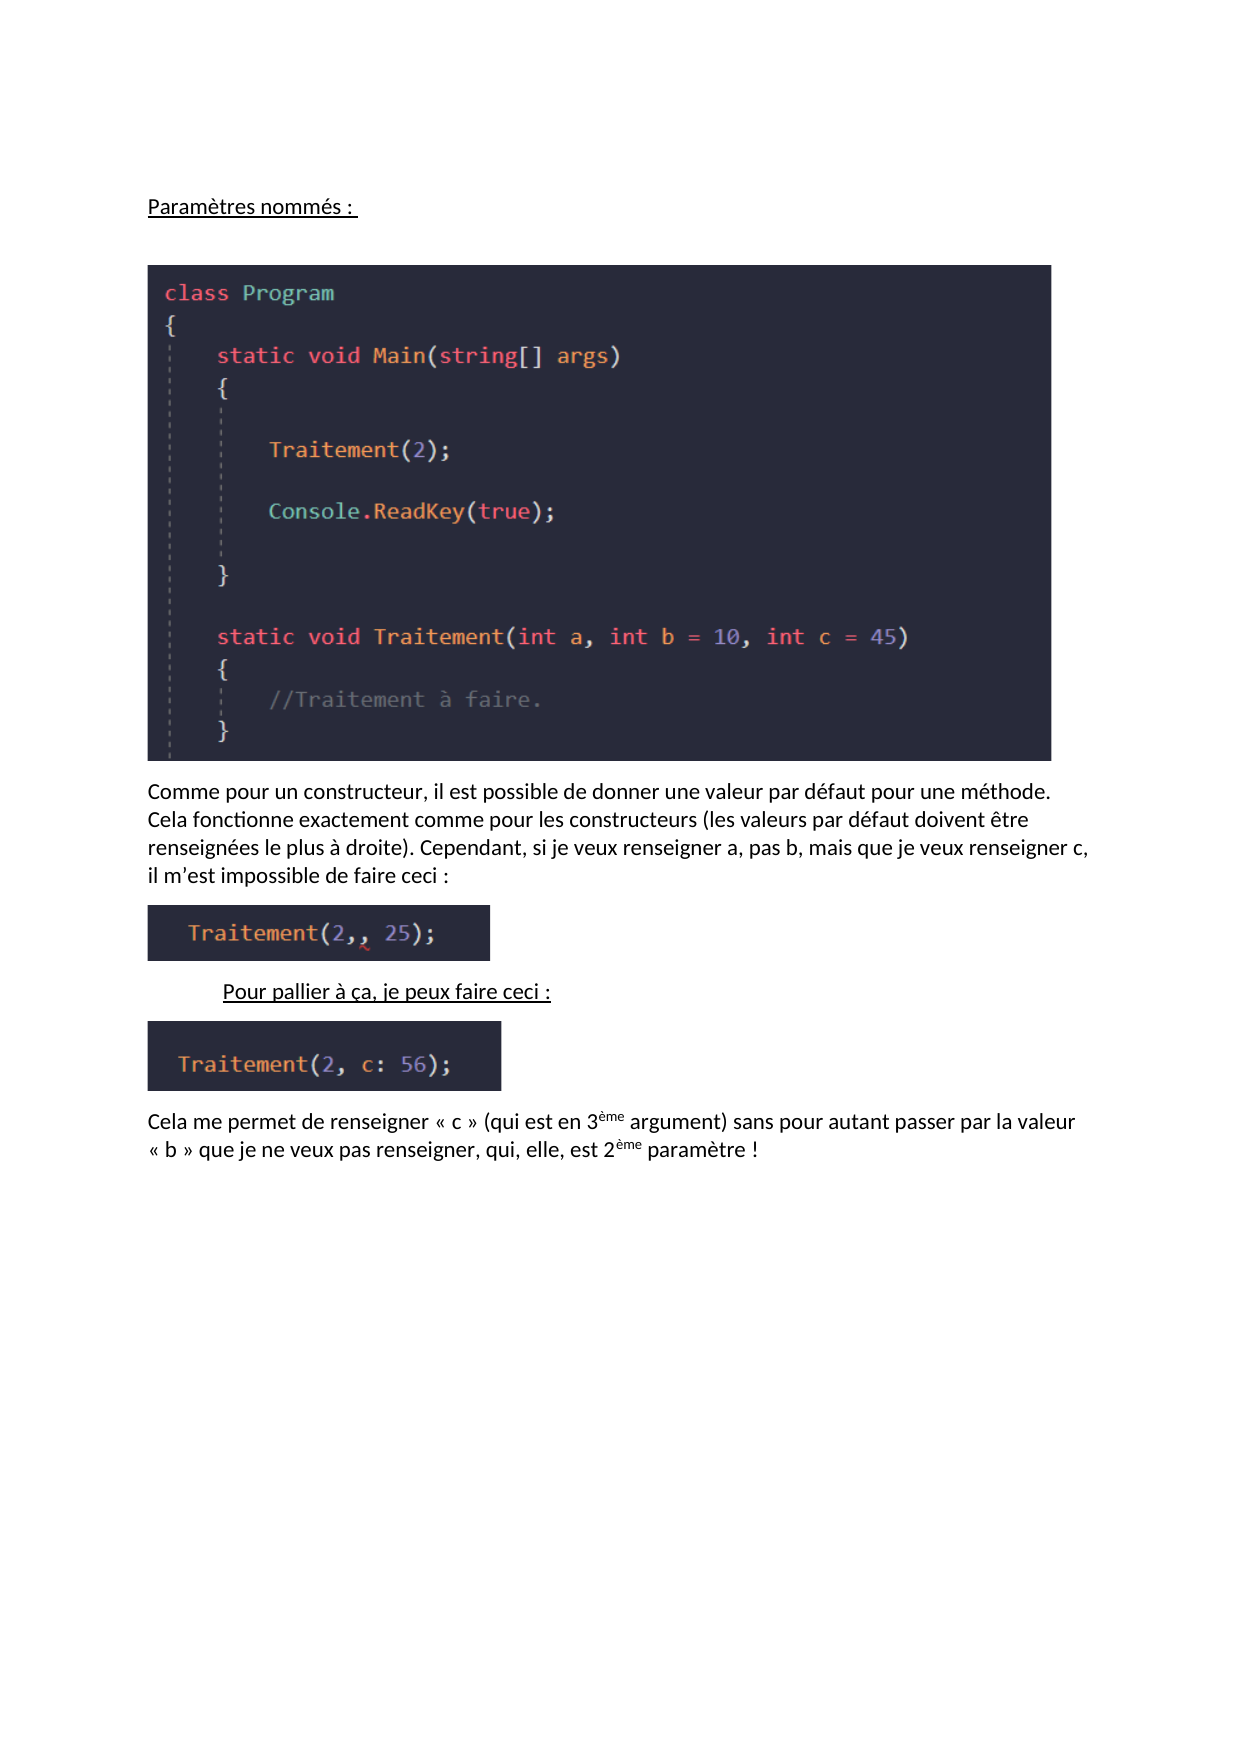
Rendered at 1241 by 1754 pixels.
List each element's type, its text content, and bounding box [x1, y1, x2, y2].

text Cela me permet de renseigner « c » (qui est en 3ème argument) sans pour autant passer par la valeur « b » que je ne veux pas renseigner, qui, elle, est 2ème paramètre ! [148, 1107, 1093, 1163]
text Paramètres nommés : [148, 192, 1093, 220]
text Pour pallier à ça, je peux faire ceci : [148, 977, 1093, 1005]
text Comme pour un constructeur, il est possible de donner une valeur par défaut pour une méthode. Cela fonctionne exactement comme pour les constructeurs (les valeurs par défaut doivent être renseignées le plus à droite). Cependant, si je veux renseigner a, pas b, mais que je veux renseigner c, il m’est impossible de faire ceci : [148, 777, 1093, 889]
